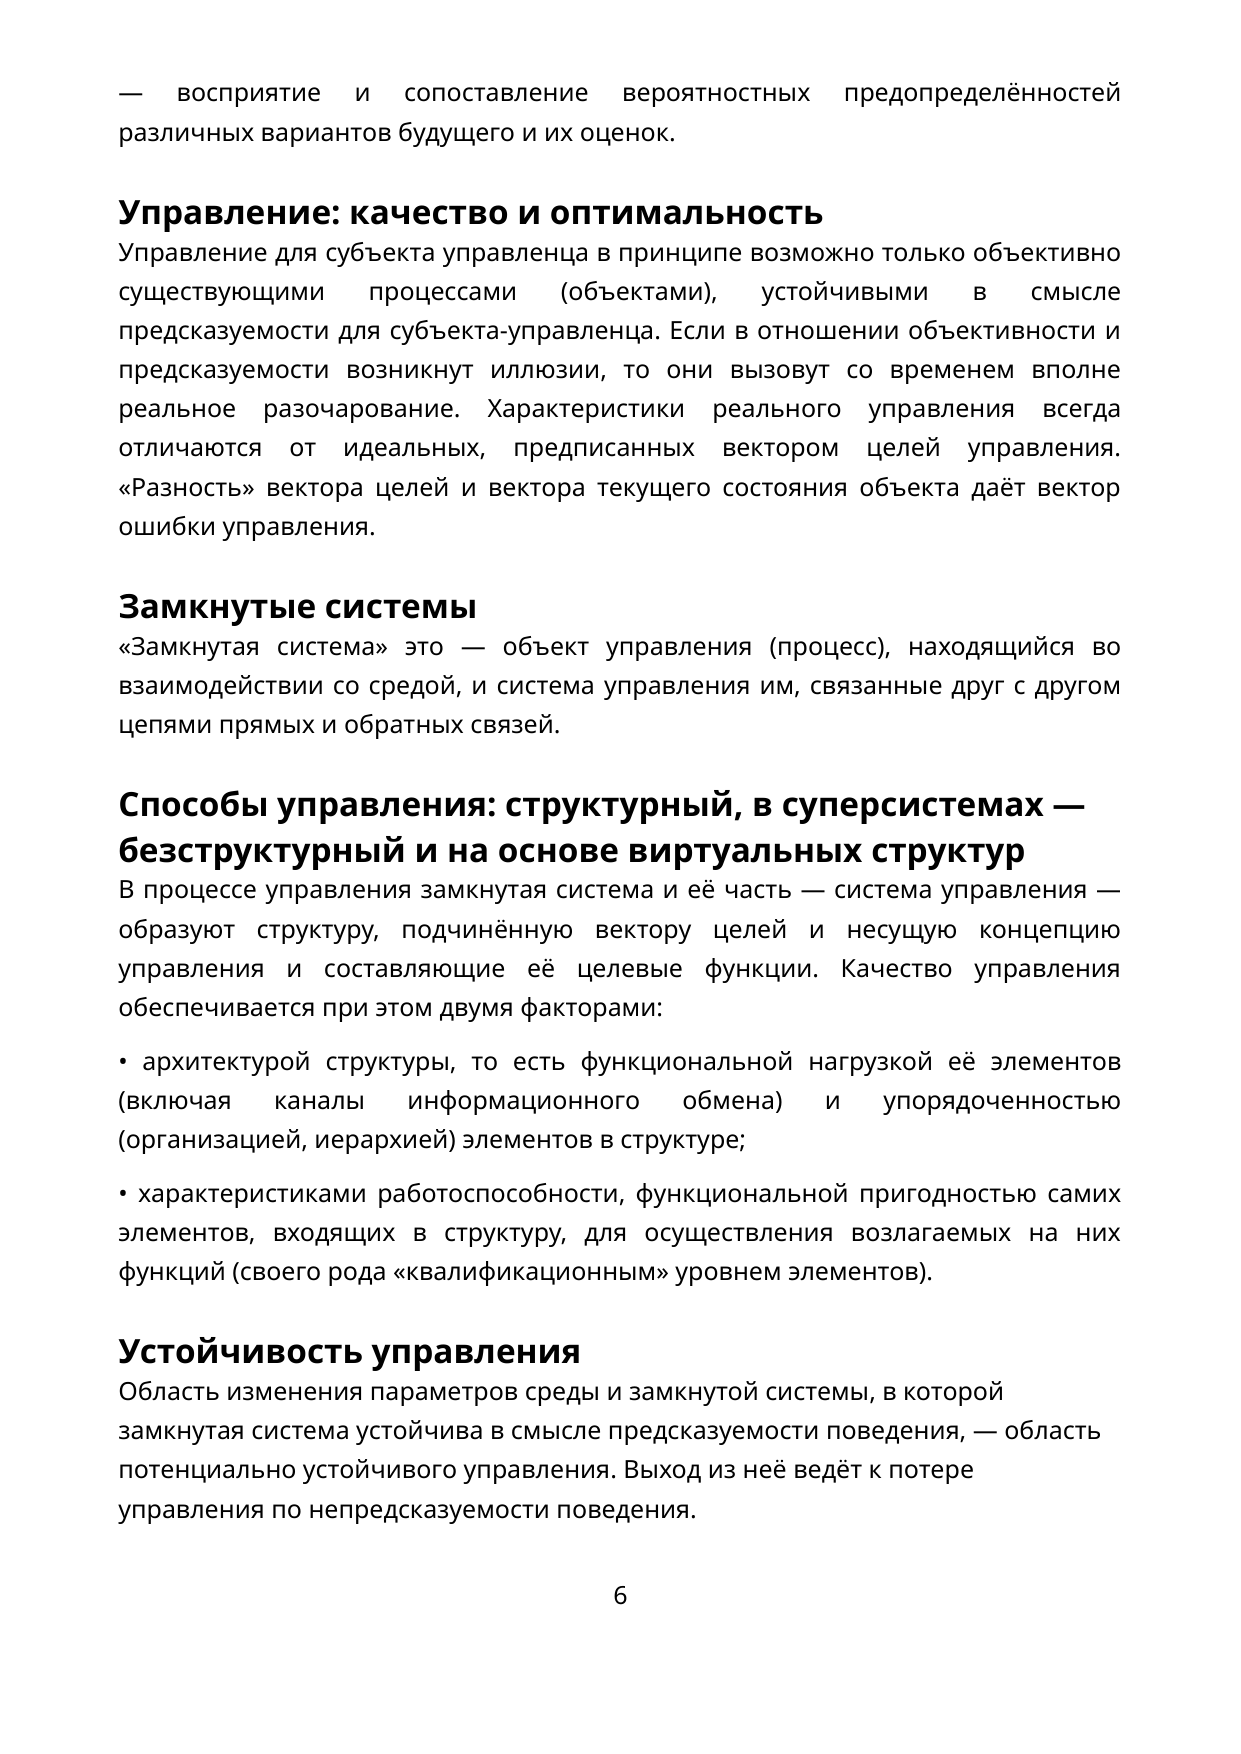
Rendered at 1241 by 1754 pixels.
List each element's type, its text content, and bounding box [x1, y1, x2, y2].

text Управление для субъекта управленца в принципе возможно только объективно существующими процессами (объектами), устойчивыми в смысле предсказуемости для субъекта-управленца. Если в отношении объективности и предсказуемости возникнут иллюзии, то они вызовут со временем вполне реальное разочарование. Характеристики реального управления всегда отличаются от идеальных, предписанных вектором целей управления. «Разность» вектора целей и вектора текущего состояния объекта даёт вектор ошибки управления. [118, 234, 1122, 542]
list Устойчивость управления [118, 1328, 1122, 1374]
text — восприятие и сопоставление вероятностных предопределённостей различных вариантов будущего и их оценок. [118, 75, 1122, 148]
text «Замкнутая система» это — объект управления (процесс), находящийся во взаимодействии со средой, и система управления им, связанные друг с другом цепями прямых и обратных связей. [118, 628, 1122, 741]
list Замкнутые системы [118, 583, 1122, 628]
text В процессе управления замкнутая система и её часть — система управления — образуют структуру, подчинённую вектору целей и несущую концепцию управления и составляющие её целевые функции. Качество управления обеспечивается при этом двумя факторами: [118, 872, 1122, 1024]
list Управление: качество и оптимальность [118, 189, 1122, 234]
list Способы управления: структурный, в суперсистемах — безструктурный и на основе виртуальных структур [118, 781, 1122, 872]
text • характеристиками работоспособности, функциональной пригодностью самих элементов, входящих в структуру, для осуществления возлагаемых на них функций (своего рода «квалификационным» уровнем элементов). [118, 1175, 1122, 1288]
text • архитектурой структуры, то есть функциональной нагрузкой её элементов (включая каналы информационного обмена) и упорядоченностью (организацией, иерархией) элементов в структуре; [118, 1043, 1122, 1156]
text Область изменения параметров среды и замкнутой системы, в которой замкнутая система устойчива в смысле предсказуемости поведения, — область потенциально устойчивого управления. Выход из неё ведёт к потере управления по непредсказуемости поведения. [118, 1374, 1122, 1525]
